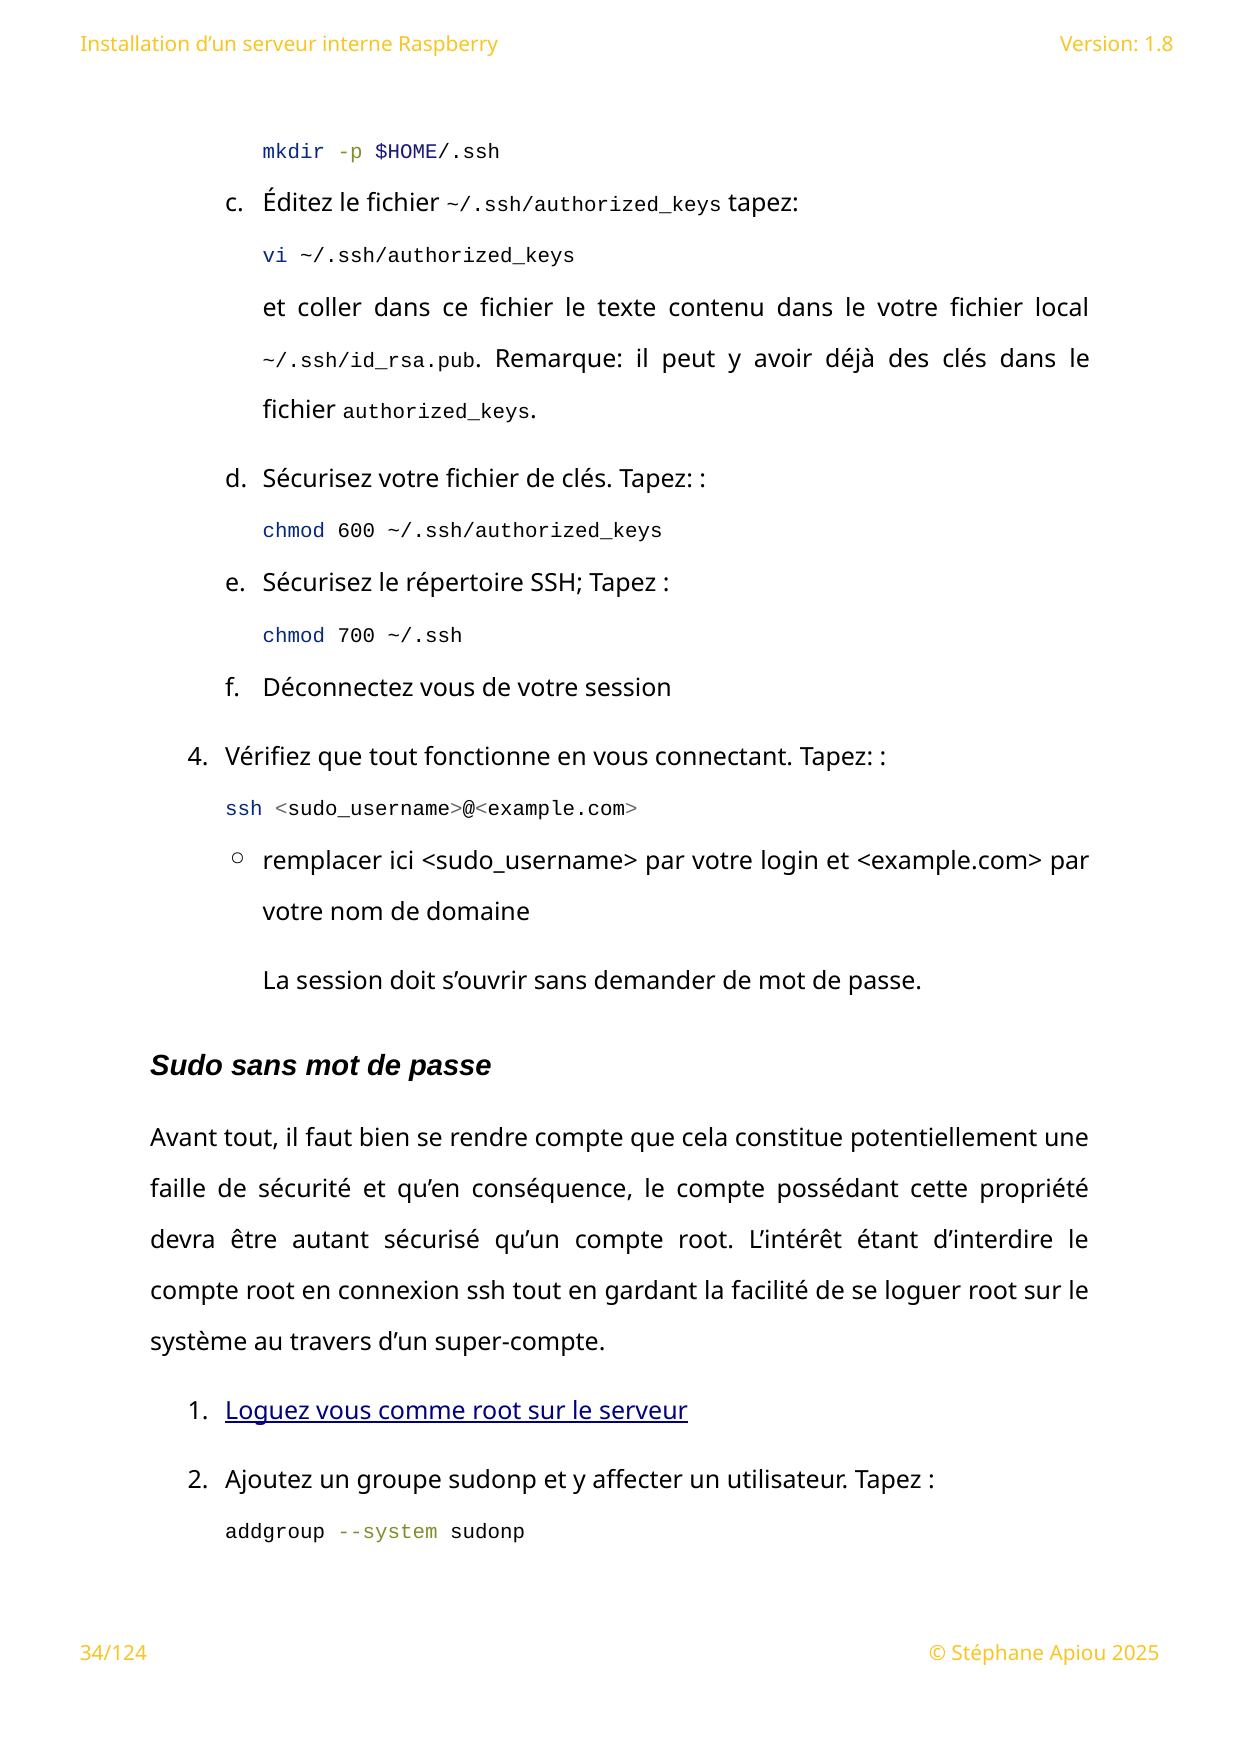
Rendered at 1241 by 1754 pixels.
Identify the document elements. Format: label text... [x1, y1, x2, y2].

list et coller dans ce fichier le texte contenu dans le votre fichier local ~/.ssh/id_rsa.pub. Remarque: il peut y avoir déjà des clés dans le fichier authorized_keys. [225, 289, 1090, 426]
list La session doit s’ouvrir sans demander de mot de passe. [225, 963, 1090, 997]
list Sécurisez le répertoire SSH; Tapez : [225, 565, 1090, 599]
list Éditez le fichier ~/.ssh/authorized_keys tapez: [225, 185, 1090, 219]
list Ajoutez un groupe sudonp et y affecter un utilisateur. Tapez : [187, 1461, 1090, 1496]
list Sécurisez votre fichier de clés. Tapez: : [225, 461, 1090, 494]
list addgroup --system sudonp [187, 1521, 1090, 1545]
list remplacer ici <sudo_username> par votre login et <example.com> par votre nom de domaine [225, 843, 1090, 928]
subtitle Sudo sans mot de passe [150, 1048, 1090, 1081]
list vi ~/.ssh/authorized_keys [225, 245, 1090, 269]
list mkdir -p $HOME/.ssh [225, 141, 1090, 164]
text Avant tout, il faut bien se rendre compte que cela constitue potentiellement une faille de sécurité et qu’en conséquence, le compte possédant cette propriété devra être autant sécurisé qu’un compte root. L’intérêt étant d’interdire le compte root en connexion ssh tout en gardant la facilité de se loguer root sur le système au travers d’un super-compte. [150, 1119, 1090, 1358]
list Loguez vous comme root sur le serveur [187, 1392, 1090, 1427]
list ssh <sudo_username>@<example.com> [187, 798, 1090, 822]
list chmod 600 ~/.ssh/authorized_keys [225, 521, 1090, 544]
list Déconnectez vous de votre session [225, 669, 1090, 703]
list Vérifiez que tout fonctionne en vous connectant. Tapez: : [187, 738, 1090, 772]
list chmod 700 ~/.ssh [225, 625, 1090, 648]
